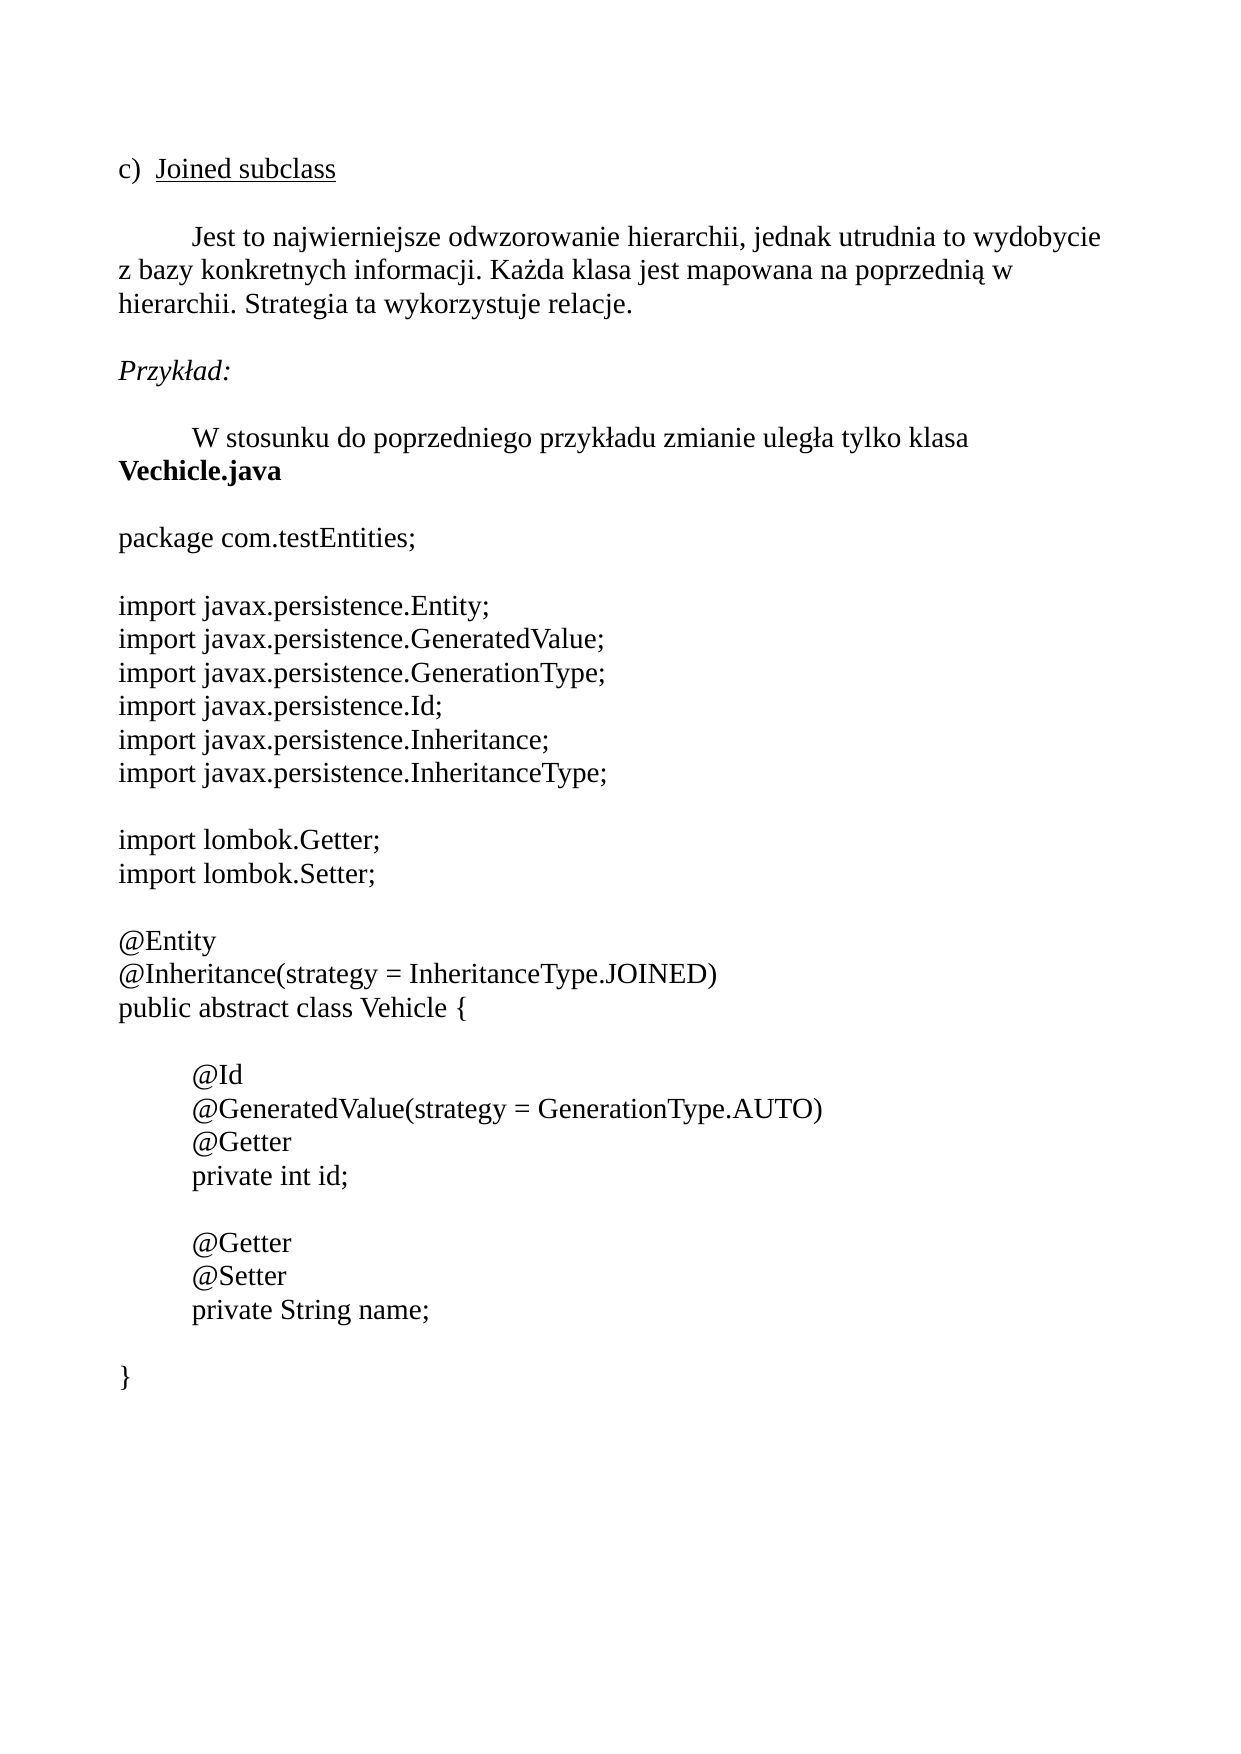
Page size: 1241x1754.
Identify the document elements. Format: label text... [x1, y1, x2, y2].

text private int id; [118, 1158, 1122, 1191]
text @GeneratedValue(strategy = GenerationType.AUTO) [118, 1091, 1122, 1124]
text Jest to najwierniejsze odwzorowanie hierarchii, jednak utrudnia to wydobycie [118, 219, 1122, 252]
text z bazy konkretnych informacji. Każda klasa jest mapowana na poprzednią w hierarchii. Strategia ta wykorzystuje relacje. [118, 252, 1122, 319]
text import javax.persistence.GenerationType; [118, 655, 1122, 688]
text package com.testEntities; [118, 521, 1122, 554]
text @Entity [118, 923, 1122, 957]
text import javax.persistence.Id; [118, 688, 1122, 722]
text import javax.persistence.InheritanceType; [118, 755, 1122, 789]
text @Inheritance(strategy = InheritanceType.JOINED) [118, 957, 1122, 990]
text } [118, 1359, 1122, 1393]
text import javax.persistence.Inheritance; [118, 722, 1122, 755]
text import javax.persistence.Entity; [118, 588, 1122, 621]
text @Getter [118, 1225, 1122, 1258]
text @Setter [118, 1258, 1122, 1292]
text import lombok.Setter; [118, 856, 1122, 889]
text private String name; [118, 1292, 1122, 1326]
text public abstract class Vehicle { [118, 990, 1122, 1024]
text import lombok.Getter; [118, 822, 1122, 856]
text import javax.persistence.GeneratedValue; [118, 621, 1122, 655]
text W stosunku do poprzedniego przykładu zmianie uległa tylko klasa Vechicle.java [118, 420, 1122, 487]
text c) Joined subclass [118, 152, 1122, 185]
text Przykład: [118, 353, 1122, 386]
text @Getter [118, 1124, 1122, 1158]
text @Id [118, 1057, 1122, 1091]
